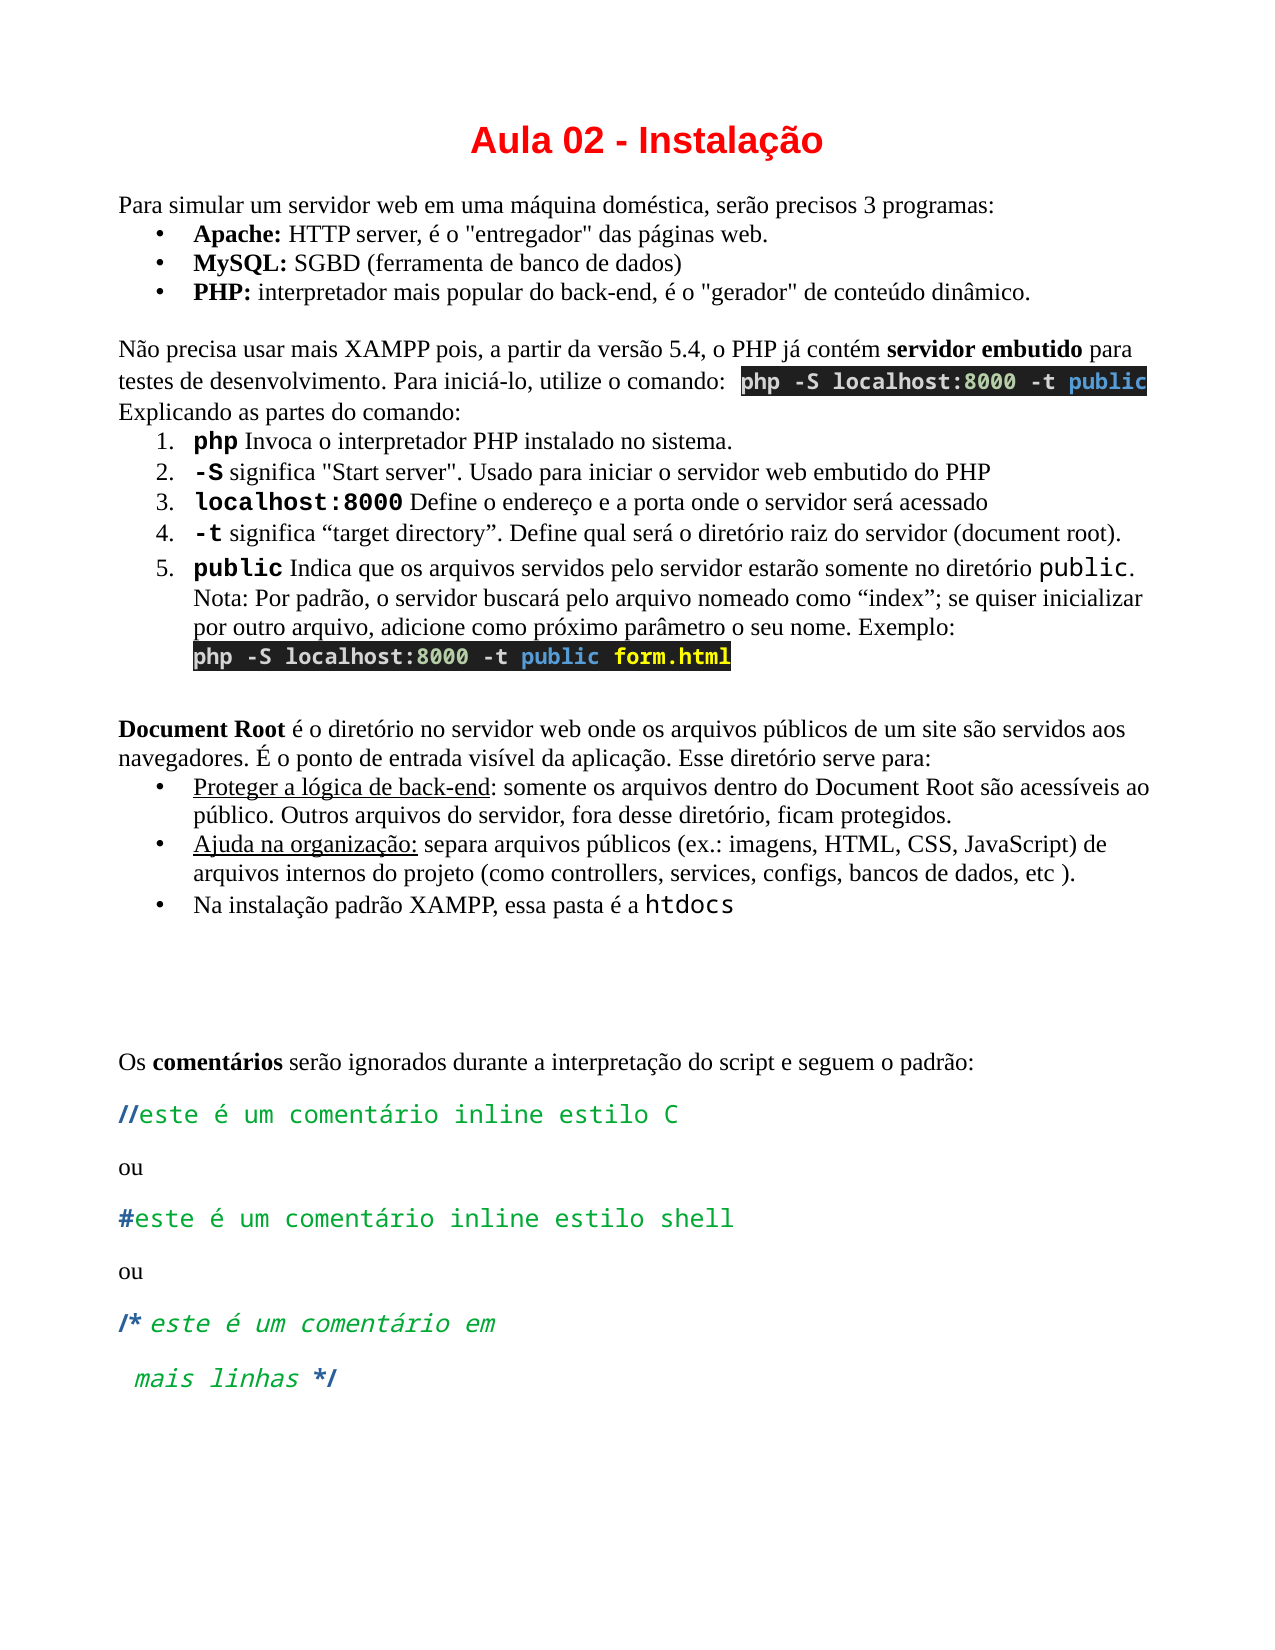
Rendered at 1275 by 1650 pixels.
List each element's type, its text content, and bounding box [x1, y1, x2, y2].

text #este é um comentário inline estilo shell [118, 1201, 1175, 1235]
list -t significa “target directory”. Define qual será o diretório raiz do servidor (document root). [156, 518, 1175, 549]
text mais linhas */ [118, 1361, 1175, 1395]
list public Indica que os arquivos servidos pelo servidor estarão somente no diretório public. Nota: Por padrão, o servidor buscará pelo arquivo nomeado como “index”; se quiser inicializar por outro arquivo, adicione como próximo parâmetro o seu nome. Exemplo: php -S localhost:8000 -t public form.html [156, 549, 1175, 671]
list Proteger a lógica de back-end: somente os arquivos dentro do Document Root são acessíveis ao público. Outros arquivos do servidor, fora desse diretório, ficam protegidos. [156, 772, 1175, 829]
text Os comentários serão ignorados durante a interpretação do script e seguem o padrão: [118, 1047, 1175, 1076]
text Document Root é o diretório no servidor web onde os arquivos públicos de um site são servidos aos navegadores. É o ponto de entrada visível da aplicação. Esse diretório serve para: [118, 714, 1175, 772]
list Ajuda na organização: separa arquivos públicos (ex.: imagens, HTML, CSS, JavaScript) de arquivos internos do projeto (como controllers, services, configs, bancos de dados, etc ). [156, 829, 1175, 887]
list MySQL: SGBD (ferramenta de banco de dados) [156, 248, 1175, 277]
list -S significa "Start server". Usado para iniciar o servidor web embutido do PHP [156, 457, 1175, 487]
text Para simular um servidor web em uma máquina doméstica, serão precisos 3 programas: [118, 191, 1175, 219]
list Na instalação padrão XAMPP, essa pasta é a htdocs [156, 887, 1175, 921]
text /* este é um comentário em [118, 1306, 1175, 1339]
subtitle Aula 02 - Instalação [118, 118, 1175, 162]
text ou [118, 1256, 1175, 1285]
list PHP: interpretador mais popular do back-end, é o "gerador" de conteúdo dinâmico. [156, 277, 1175, 306]
text Não precisa usar mais XAMPP pois, a partir da versão 5.4, o PHP já contém servidor embutido para testes de desenvolvimento. Para iniciá-lo, utilize o comando: php -S localhost:8000 -t public Explicando as partes do comando: [118, 334, 1175, 426]
text ou [118, 1152, 1175, 1181]
list localhost:8000 Define o endereço e a porta onde o servidor será acessado [156, 487, 1175, 518]
text //este é um comentário inline estilo C [118, 1097, 1175, 1131]
list Apache: HTTP server, é o "entregador" das páginas web. [156, 219, 1175, 248]
list php Invoca o interpretador PHP instalado no sistema. [156, 426, 1175, 457]
